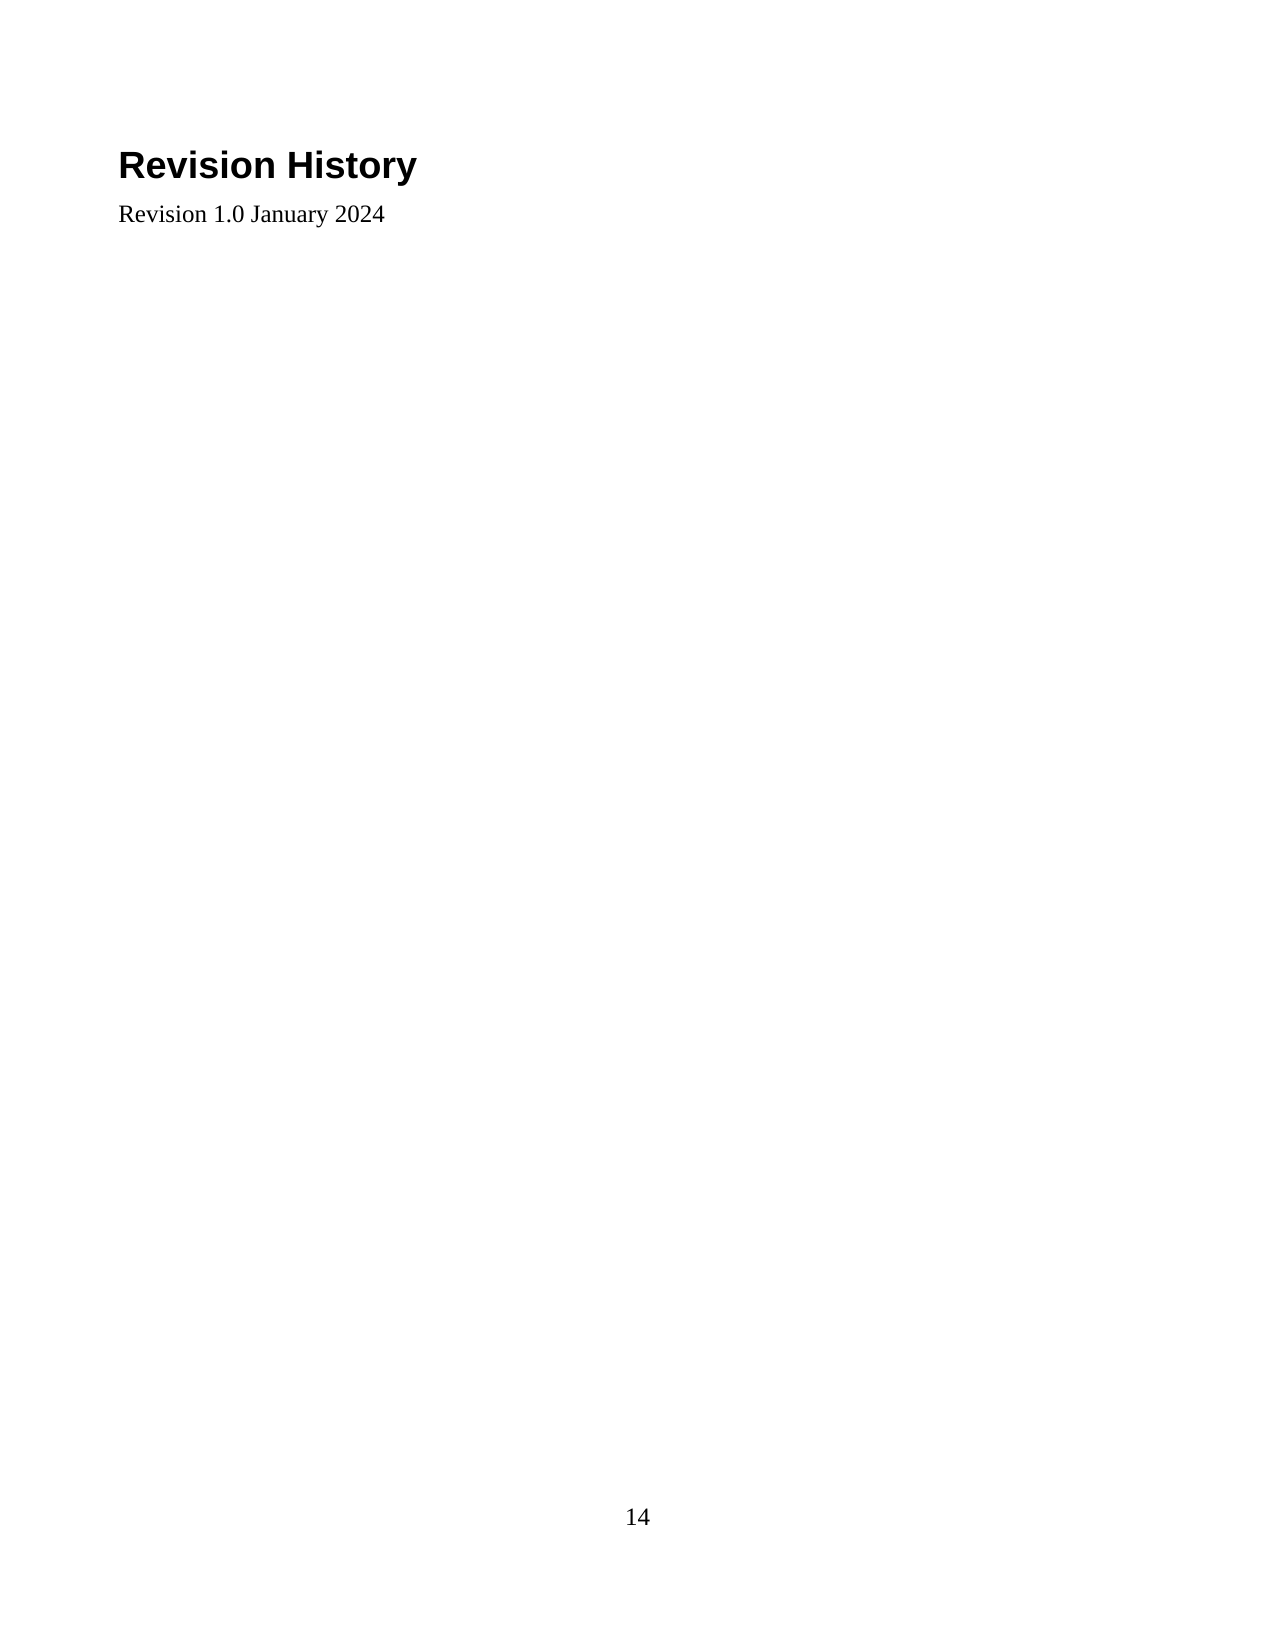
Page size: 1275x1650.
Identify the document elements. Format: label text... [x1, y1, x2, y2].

text Revision 1.0 January 2024 [118, 199, 1157, 228]
subtitle Revision History [118, 143, 1157, 187]
